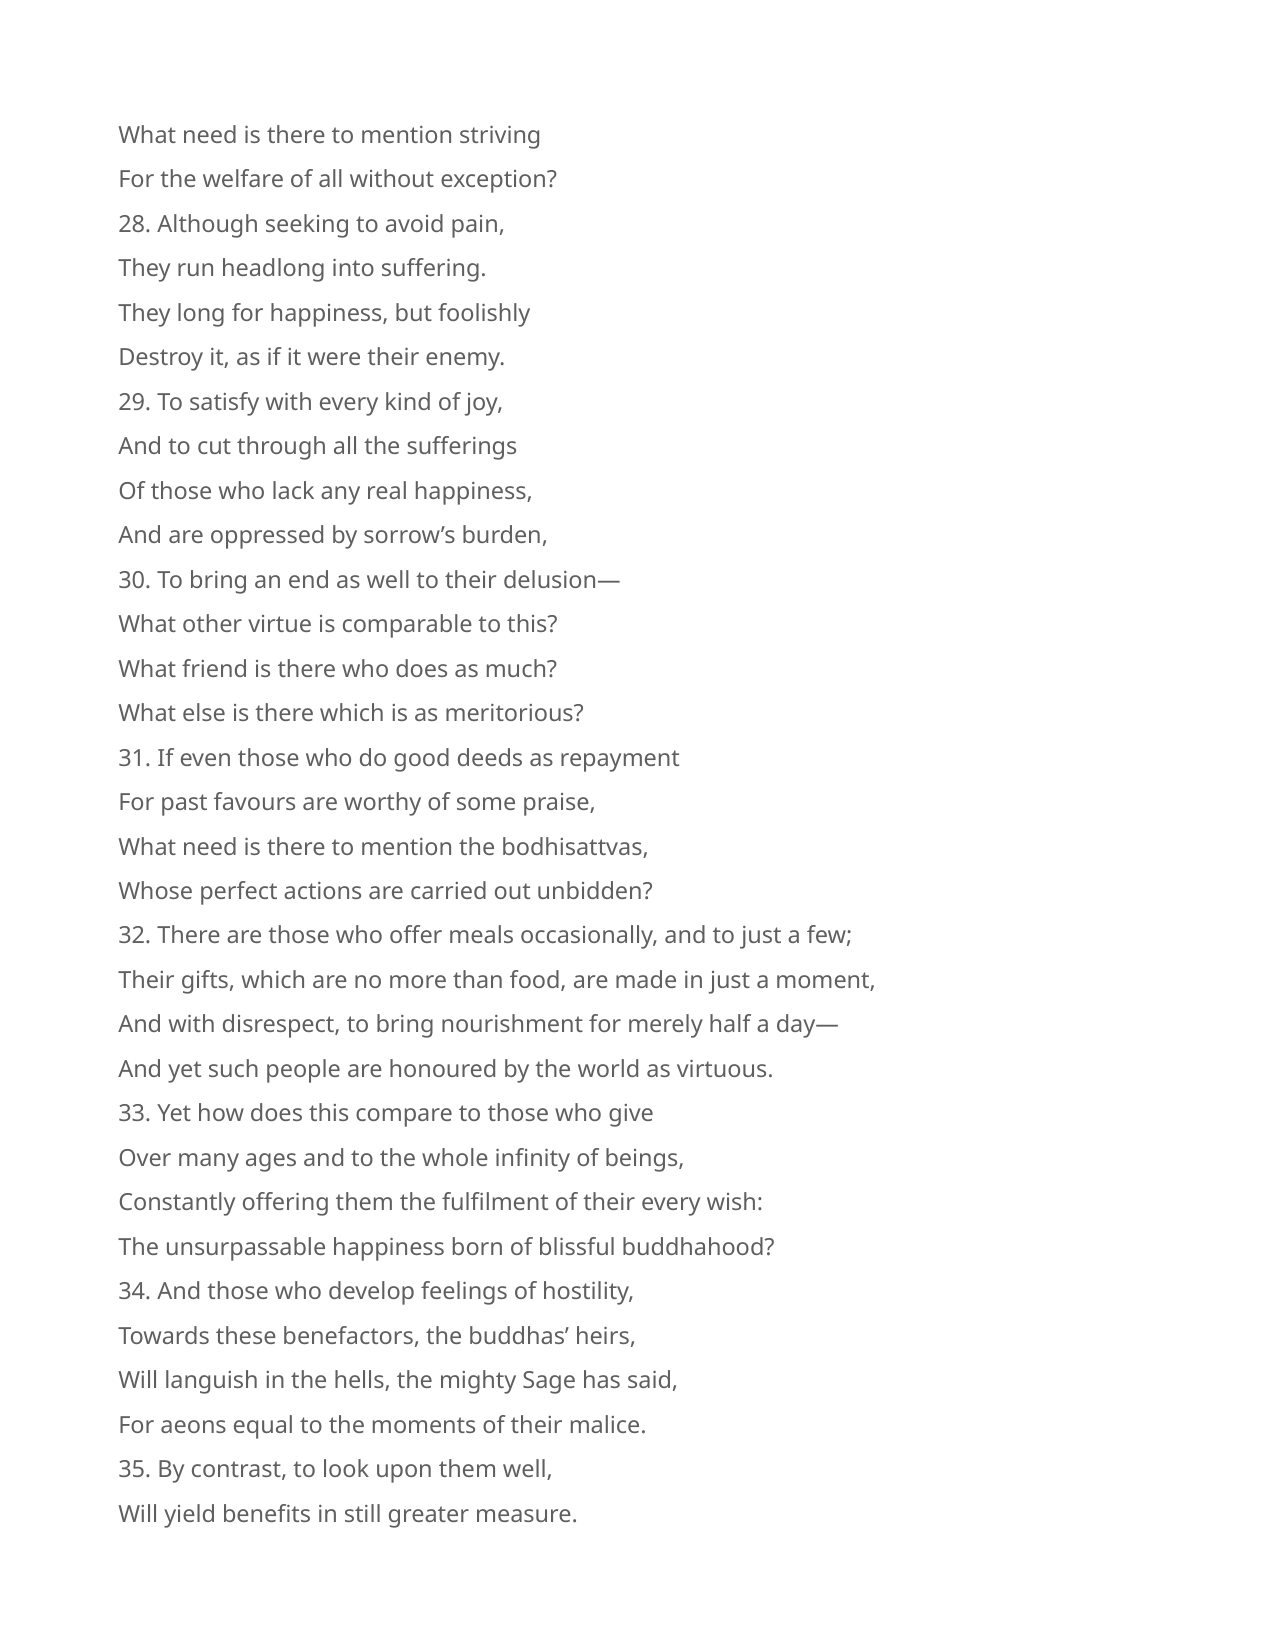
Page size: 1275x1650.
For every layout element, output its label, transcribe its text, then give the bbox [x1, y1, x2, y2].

text And to cut through all the sufferings [118, 429, 1157, 461]
text What need is there to mention the bodhisattvas, [118, 830, 1157, 862]
text Whose perfect actions are carried out unbidden? [118, 874, 1157, 906]
text 35. By contrast, to look upon them well, [118, 1452, 1157, 1484]
text Destroy it, as if it were their enemy. [118, 341, 1157, 372]
text Of those who lack any real happiness, [118, 474, 1157, 506]
text And are oppressed by sorrow’s burden, [118, 518, 1157, 550]
text 32. There are those who offer meals occasionally, and to just a few; [118, 919, 1157, 951]
text Towards these benefactors, the buddhas’ heirs, [118, 1319, 1157, 1351]
text 33. Yet how does this compare to those who give [118, 1097, 1157, 1129]
text And yet such people are honoured by the world as virtuous. [118, 1052, 1157, 1084]
text What other virtue is comparable to this? [118, 607, 1157, 639]
text Will languish in the hells, the mighty Sage has said, [118, 1363, 1157, 1396]
text 28. Although seeking to avoid pain, [118, 207, 1157, 239]
text 29. To satisfy with every kind of joy, [118, 385, 1157, 417]
text What else is there which is as meritorious? [118, 696, 1157, 728]
text And with disrespect, to bring nourishment for merely half a day— [118, 1008, 1157, 1040]
text For the welfare of all without exception? [118, 163, 1157, 194]
text For aeons equal to the moments of their malice. [118, 1408, 1157, 1440]
text Their gifts, which are no more than food, are made in just a moment, [118, 963, 1157, 995]
text 34. And those who develop feelings of hostility, [118, 1274, 1157, 1307]
text Over many ages and to the whole infinity of beings, [118, 1141, 1157, 1173]
text 31. If even those who do good deeds as repayment [118, 741, 1157, 773]
text What need is there to mention striving [118, 118, 1157, 150]
text What friend is there who does as much? [118, 652, 1157, 684]
text They run headlong into suffering. [118, 252, 1157, 283]
text Will yield benefits in still greater measure. [118, 1497, 1157, 1529]
text For past favours are worthy of some praise, [118, 785, 1157, 817]
text The unsurpassable happiness born of blissful buddhahood? [118, 1230, 1157, 1262]
text 30. To bring an end as well to their delusion— [118, 563, 1157, 595]
text They long for happiness, but foolishly [118, 296, 1157, 328]
text Constantly offering them the fulfilment of their every wish: [118, 1186, 1157, 1218]
